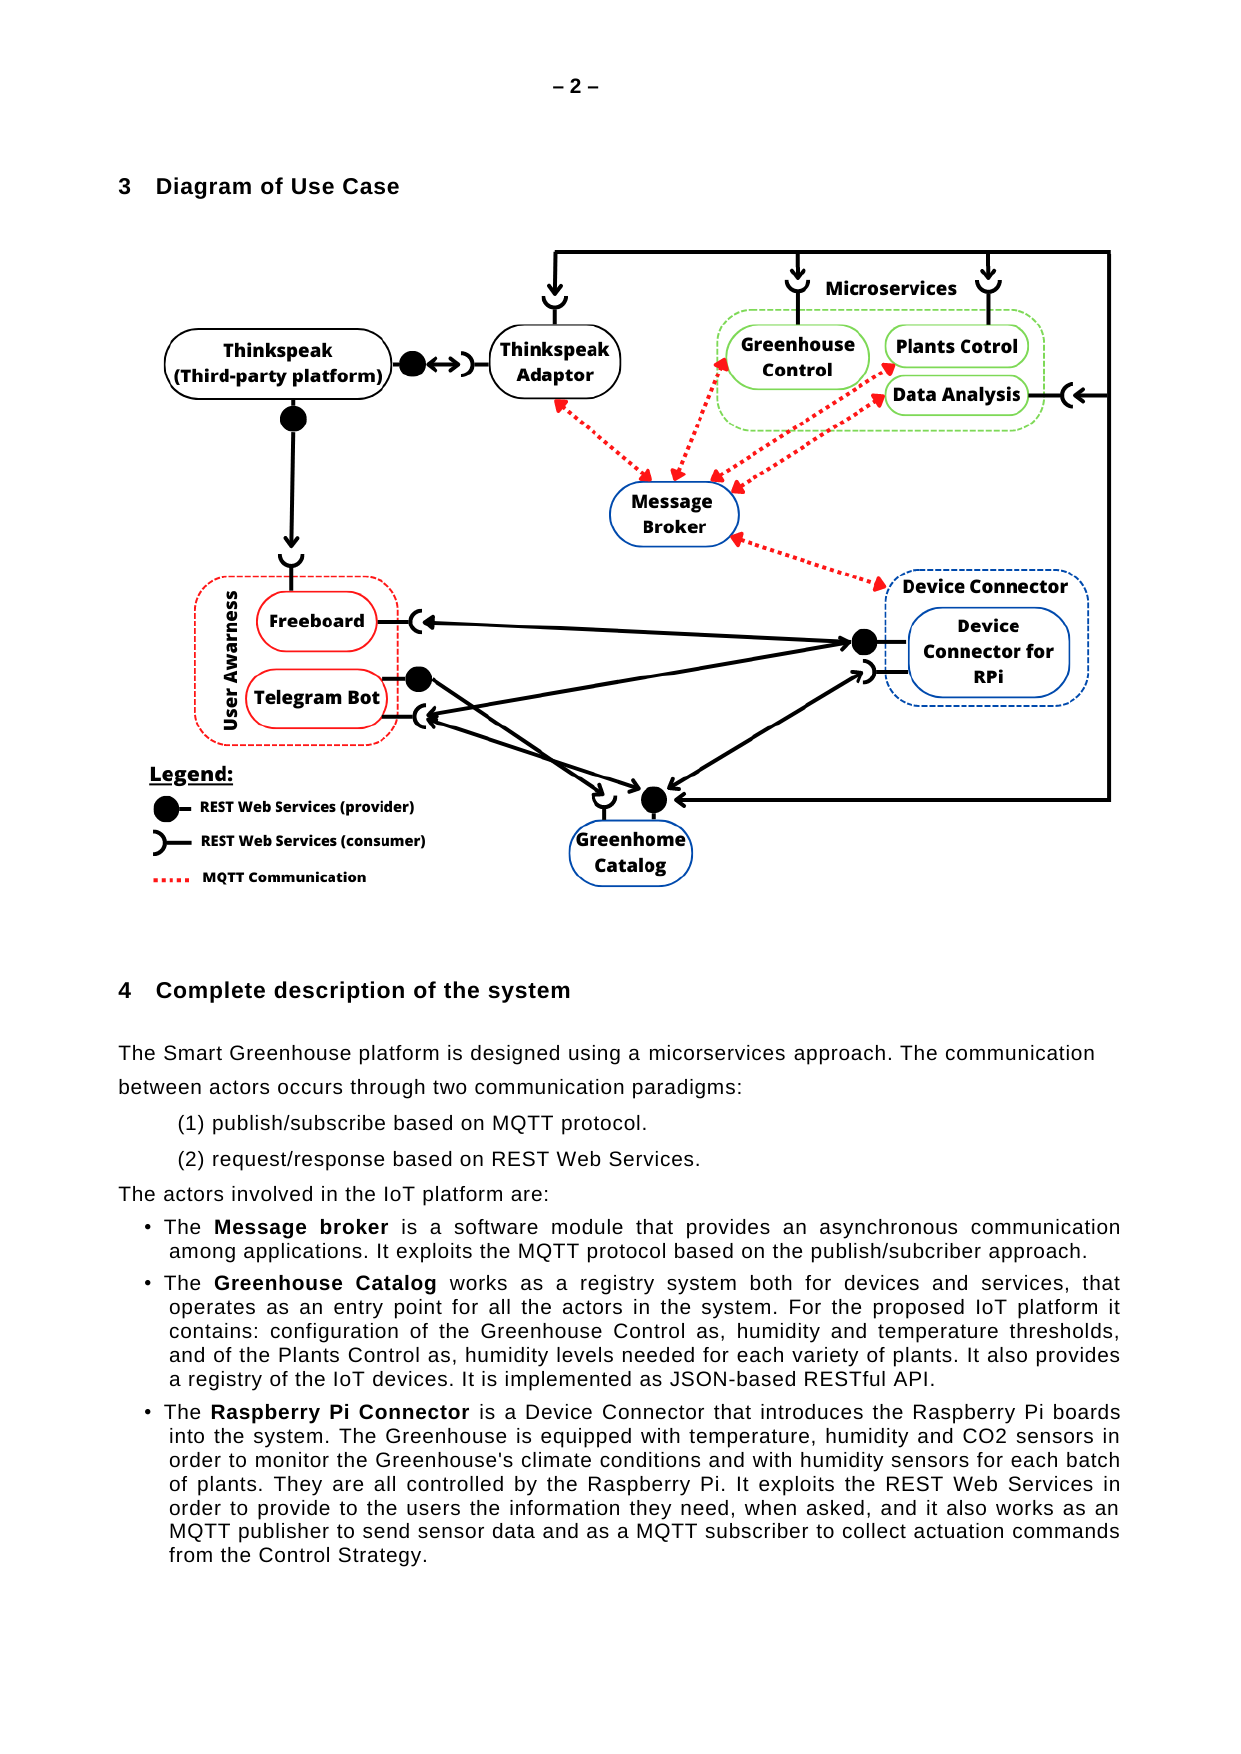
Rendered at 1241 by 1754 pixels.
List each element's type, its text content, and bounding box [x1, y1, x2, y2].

subtitle The Message broker is a software module that provides an asynchronous communication among applications. It exploits the MQTT protocol based on the publish/subcriber approach. [144, 1215, 1122, 1263]
subtitle The Raspberry Pi Connector is a Device Connector that introduces the Raspberry Pi boards into the system. The Greenhouse is equipped with temperature, humidity and CO2 sensors in order to monitor the Greenhouse's climate conditions and with humidity sensors for each batch of plants. They are all controlled by the Raspberry Pi. It exploits the REST Web Services in order to provide to the users the information they need, when asked, and it also works as an MQTT publisher to send sensor data and as a MQTT subscriber to collect actuation commands from the Control Strategy. [144, 1399, 1122, 1567]
subtitle The Greenhouse Catalog works as a registry system both for devices and services, that operates as an entry point for all the actors in the system. For the proposed IoT platform it contains: configuration of the Greenhouse Control as, humidity and temperature thresholds, and of the Plants Control as, humidity levels needed for each variety of plants. It also provides a registry of the IoT devices. It is implemented as JSON-based RESTful API. [144, 1271, 1122, 1391]
subtitle between actors occurs through two communication paradigms: [118, 1075, 1122, 1099]
subtitle request/response based on REST Web Services. [177, 1146, 1122, 1170]
subtitle Diagram of Use Case [118, 173, 1122, 199]
subtitle The actors involved in the IoT platform are: [118, 1182, 1122, 1206]
subtitle The Smart Greenhouse platform is designed using a micorservices approach. The communication [118, 1036, 1122, 1068]
subtitle publish/subscribe based on MQTT protocol. [177, 1111, 1122, 1134]
picture [118, 224, 1123, 977]
subtitle Complete description of the system [118, 977, 1122, 1003]
